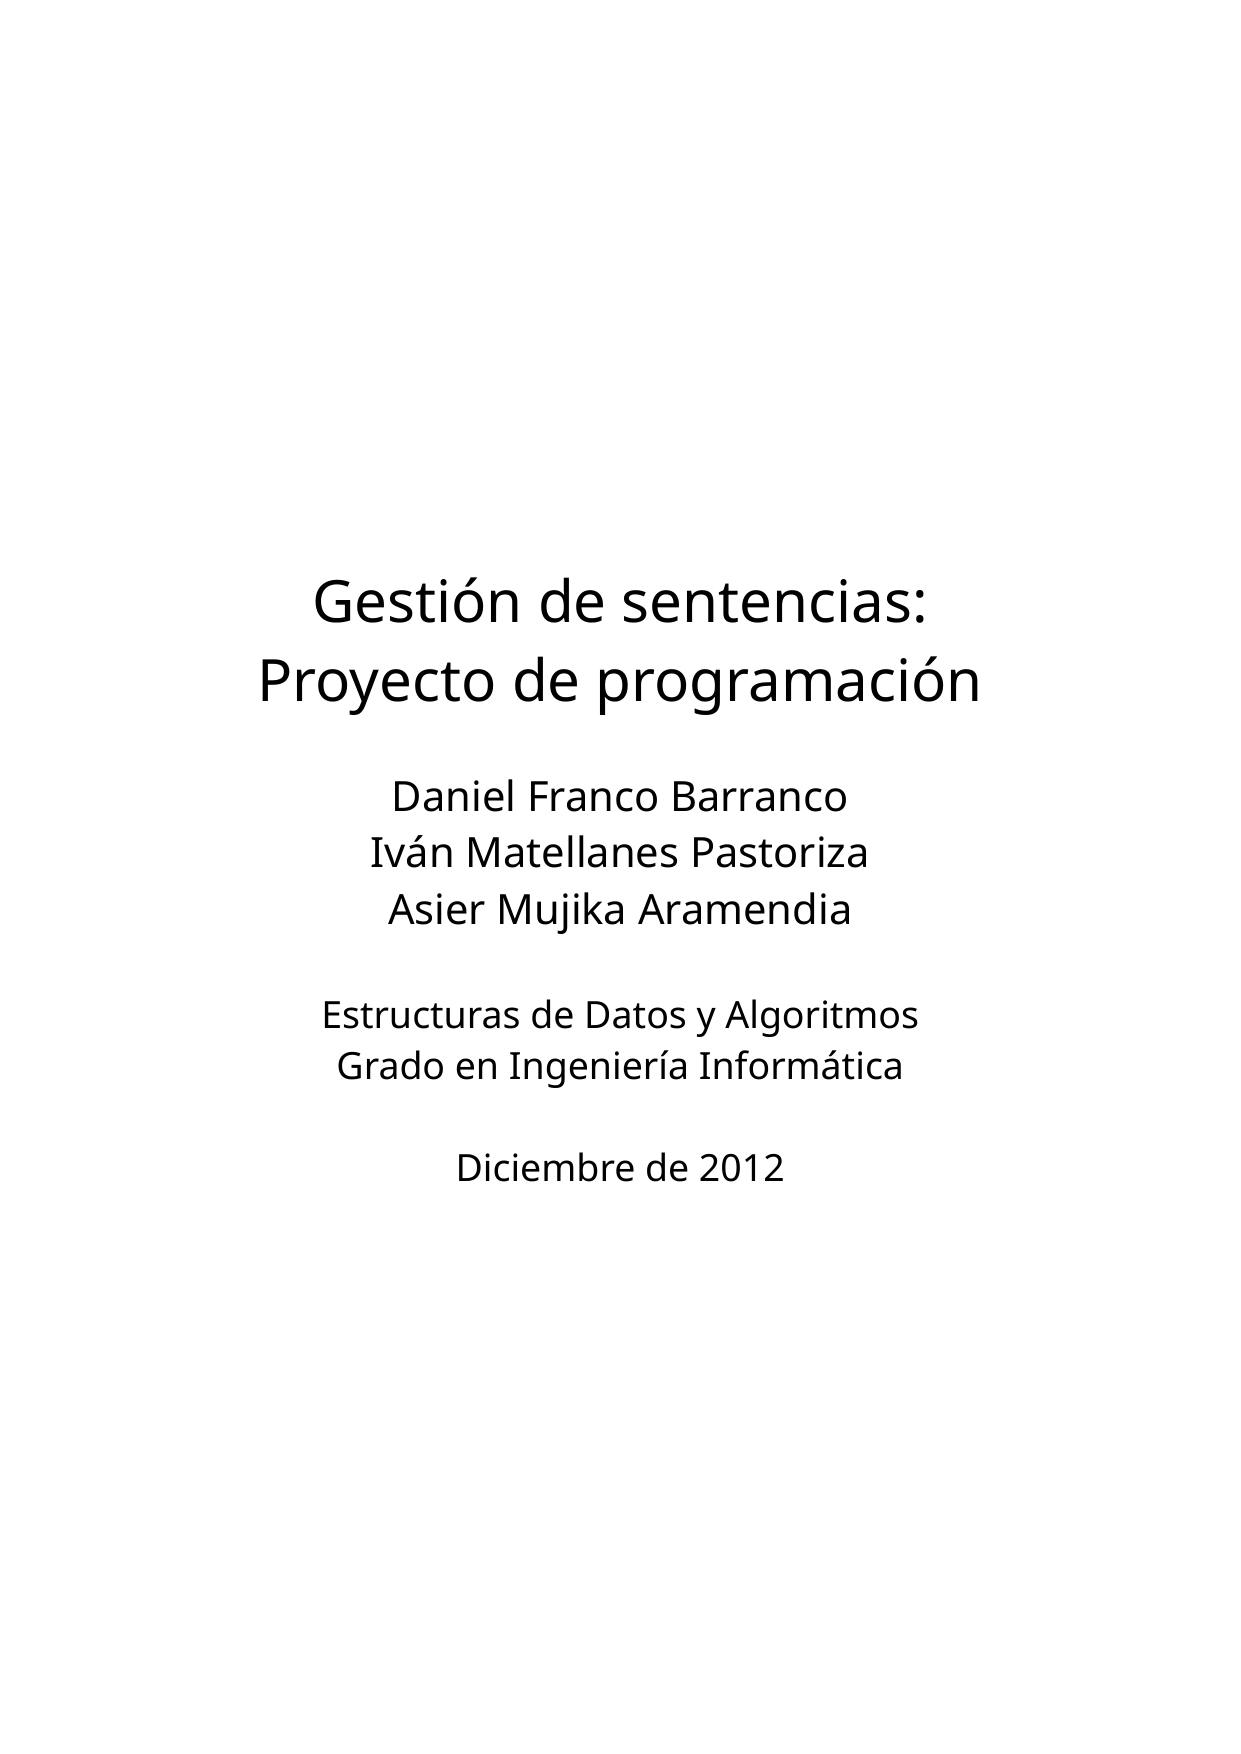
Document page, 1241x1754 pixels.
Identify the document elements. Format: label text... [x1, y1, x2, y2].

text Estructuras de Datos y Algoritmos [177, 988, 1063, 1039]
text Iván Matellanes Pastoriza [177, 823, 1063, 880]
text Proyecto de programación [177, 639, 1063, 719]
text Diciembre de 2012 [177, 1141, 1063, 1192]
text Daniel Franco Barranco [177, 767, 1063, 823]
text Grado en Ingeniería Informática [177, 1039, 1063, 1090]
text Gestión de sentencias: [177, 560, 1063, 639]
text Asier Mujika Aramendia [177, 880, 1063, 937]
